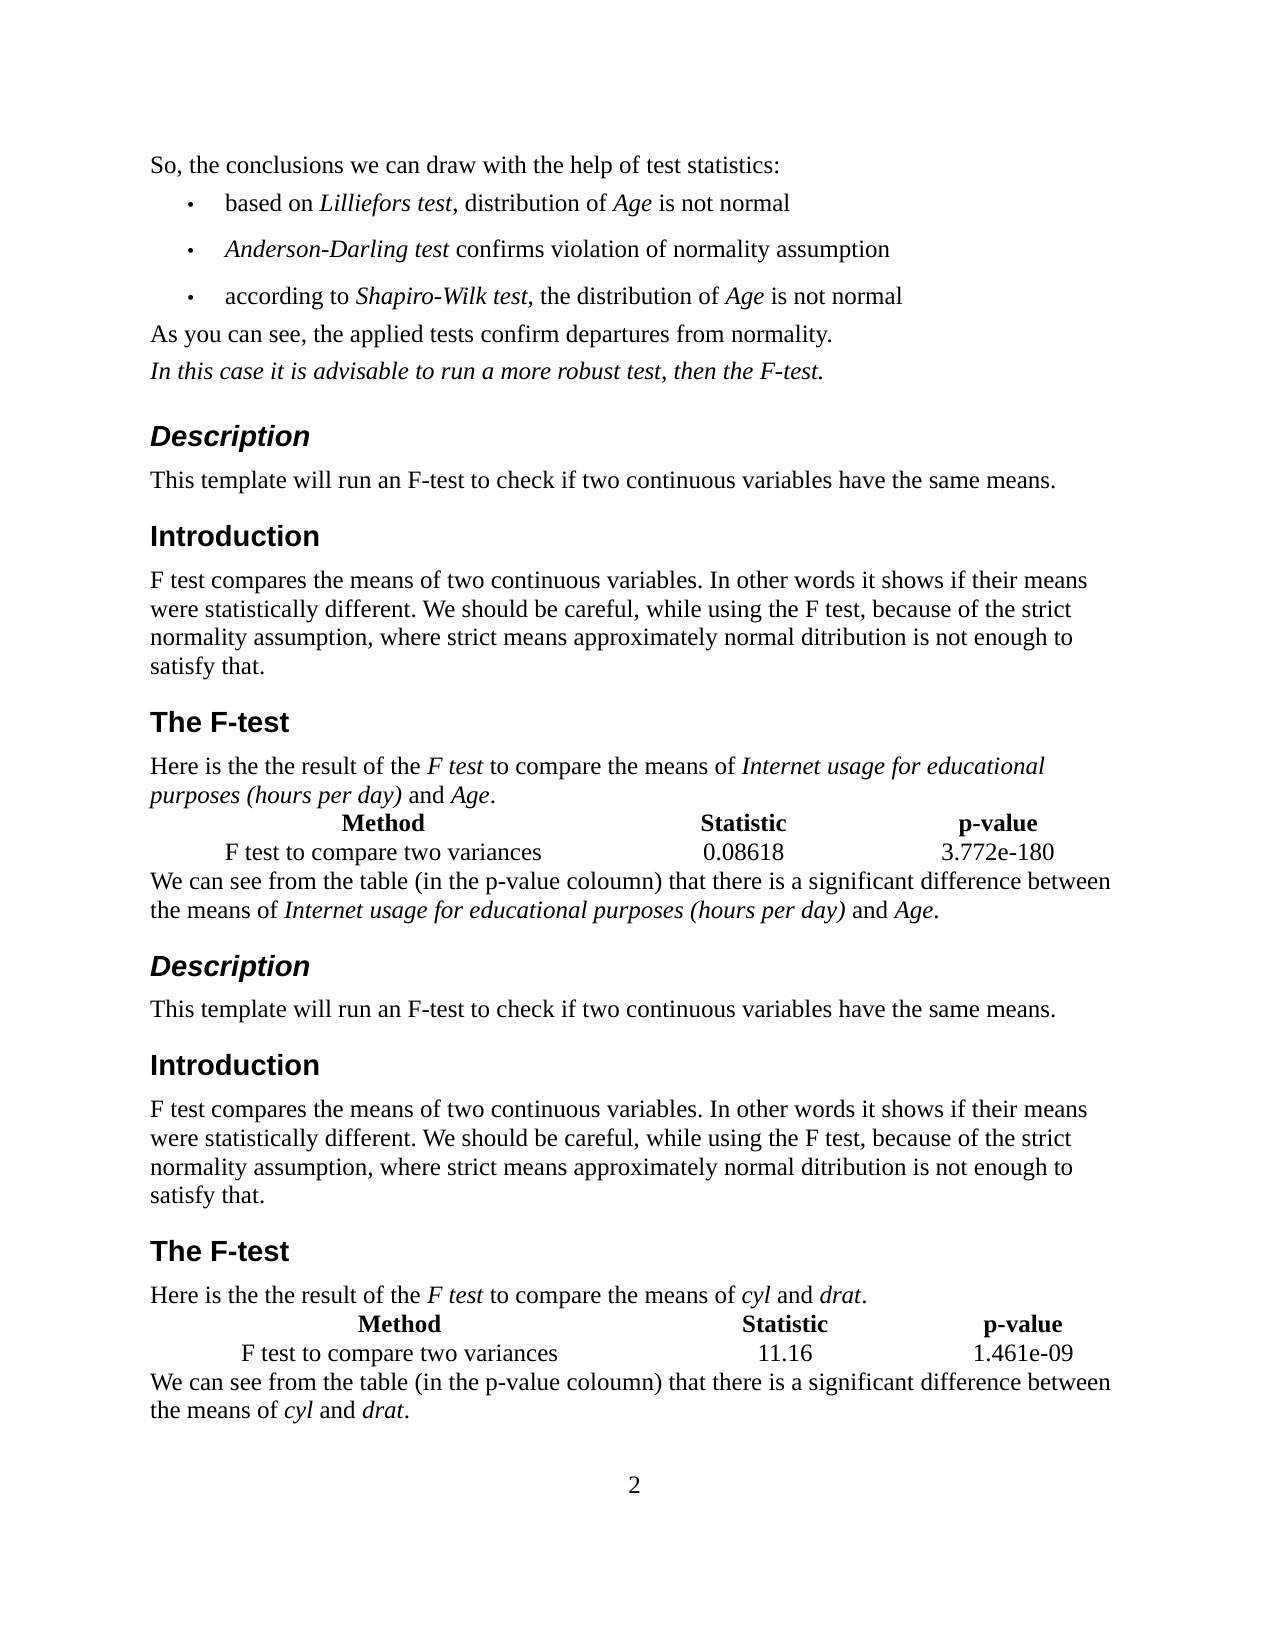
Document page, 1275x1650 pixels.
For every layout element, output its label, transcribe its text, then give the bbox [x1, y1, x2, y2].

table_cell 3.772e-180 [871, 837, 1125, 866]
table_cell 0.08618 [616, 837, 871, 866]
text As you can see, the applied tests confirm departures from normality. [150, 319, 1125, 347]
subtitle Description [150, 948, 1125, 982]
list Anderson-Darling test confirms violation of normality assumption [187, 234, 1125, 263]
text In this case it is advisable to run a more robust test, then the F-test. [150, 356, 1125, 385]
text This template will run an F-test to check if two continuous variables have the same means. [150, 465, 1125, 494]
text This template will run an F-test to check if two continuous variables have the same means. [150, 994, 1125, 1023]
text We can see from the table (in the p-value coloumn) that there is a significant difference between the means of cyl and drat. [150, 1367, 1125, 1424]
text F test compares the means of two continuous variables. In other words it shows if their means were statistically different. We should be careful, while using the F test, because of the strict normality assumption, where strict means approximately normal ditribution is not enough to satisfy that. [150, 1094, 1125, 1209]
subtitle Description [150, 419, 1125, 453]
table_header Method [150, 1309, 649, 1338]
table_header p-value [871, 809, 1125, 837]
text We can see from the table (in the p-value coloumn) that there is a significant difference between the means of Internet usage for educational purposes (hours per day) and Age. [150, 866, 1125, 923]
table_cell F test to compare two variances [150, 837, 616, 866]
table_cell F test to compare two variances [150, 1338, 649, 1367]
subtitle Introduction [150, 519, 1125, 552]
subtitle The F-test [150, 1234, 1125, 1268]
text Here is the the result of the F test to compare the means of Internet usage for educational purposes (hours per day) and Age. [150, 751, 1125, 808]
table_header Statistic [616, 809, 871, 837]
subtitle Introduction [150, 1048, 1125, 1082]
text Here is the the result of the F test to compare the means of cyl and drat. [150, 1280, 1125, 1309]
table_header p-value [921, 1309, 1125, 1338]
table_header Statistic [649, 1309, 921, 1338]
list according to Shapiro-Wilk test, the distribution of Age is not normal [187, 281, 1125, 310]
text So, the conclusions we can draw with the help of test statistics: [150, 150, 1125, 179]
table_header Method [150, 809, 616, 837]
table_cell 11.16 [649, 1338, 921, 1367]
text F test compares the means of two continuous variables. In other words it shows if their means were statistically different. We should be careful, while using the F test, because of the strict normality assumption, where strict means approximately normal ditribution is not enough to satisfy that. [150, 565, 1125, 680]
list based on Lilliefors test, distribution of Age is not normal [187, 188, 1125, 216]
subtitle The F-test [150, 705, 1125, 738]
table_cell 1.461e-09 [921, 1338, 1125, 1367]
